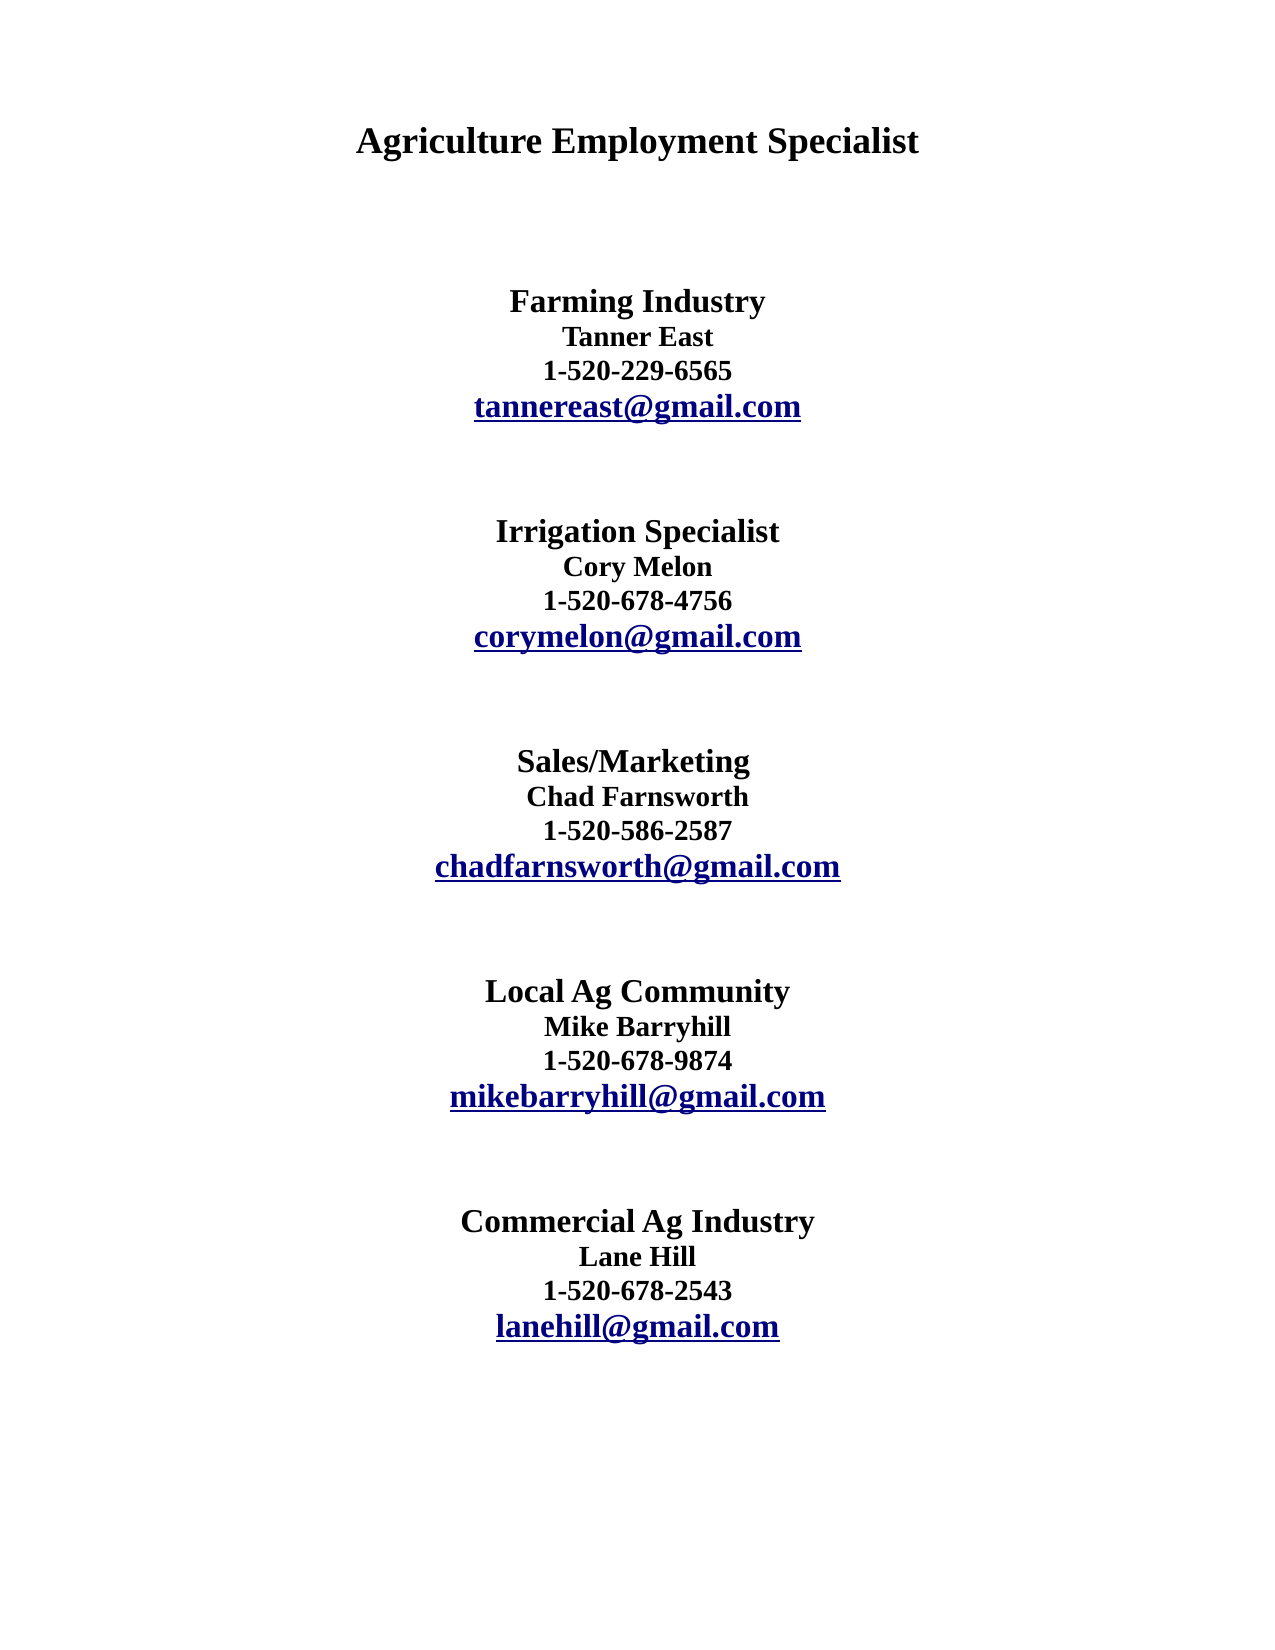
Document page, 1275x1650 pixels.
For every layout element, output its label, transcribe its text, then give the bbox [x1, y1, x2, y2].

text Irrigation Specialist [118, 511, 1157, 549]
text Local Ag Community [118, 971, 1157, 1009]
text Sales/Marketing [118, 741, 1157, 779]
text corymelon@gmail.com [118, 616, 1157, 655]
text 1-520-586-2587 [118, 813, 1157, 846]
text Tanner East [118, 319, 1157, 353]
text Cory Melon [118, 549, 1157, 583]
text Commercial Ag Industry [118, 1201, 1157, 1239]
text tannereast@gmail.com [118, 386, 1157, 425]
text lanehill@gmail.com [118, 1306, 1157, 1345]
text 1-520-678-9874 [118, 1043, 1157, 1076]
text Agriculture Employment Specialist [118, 118, 1157, 161]
text chadfarnsworth@gmail.com [118, 846, 1157, 885]
text 1-520-229-6565 [118, 353, 1157, 386]
text Chad Farnsworth [118, 779, 1157, 813]
text Farming Industry [118, 281, 1157, 319]
text Mike Barryhill [118, 1009, 1157, 1043]
text 1-520-678-2543 [118, 1273, 1157, 1306]
text mikebarryhill@gmail.com [118, 1076, 1157, 1115]
text Lane Hill [118, 1239, 1157, 1273]
text 1-520-678-4756 [118, 583, 1157, 616]
